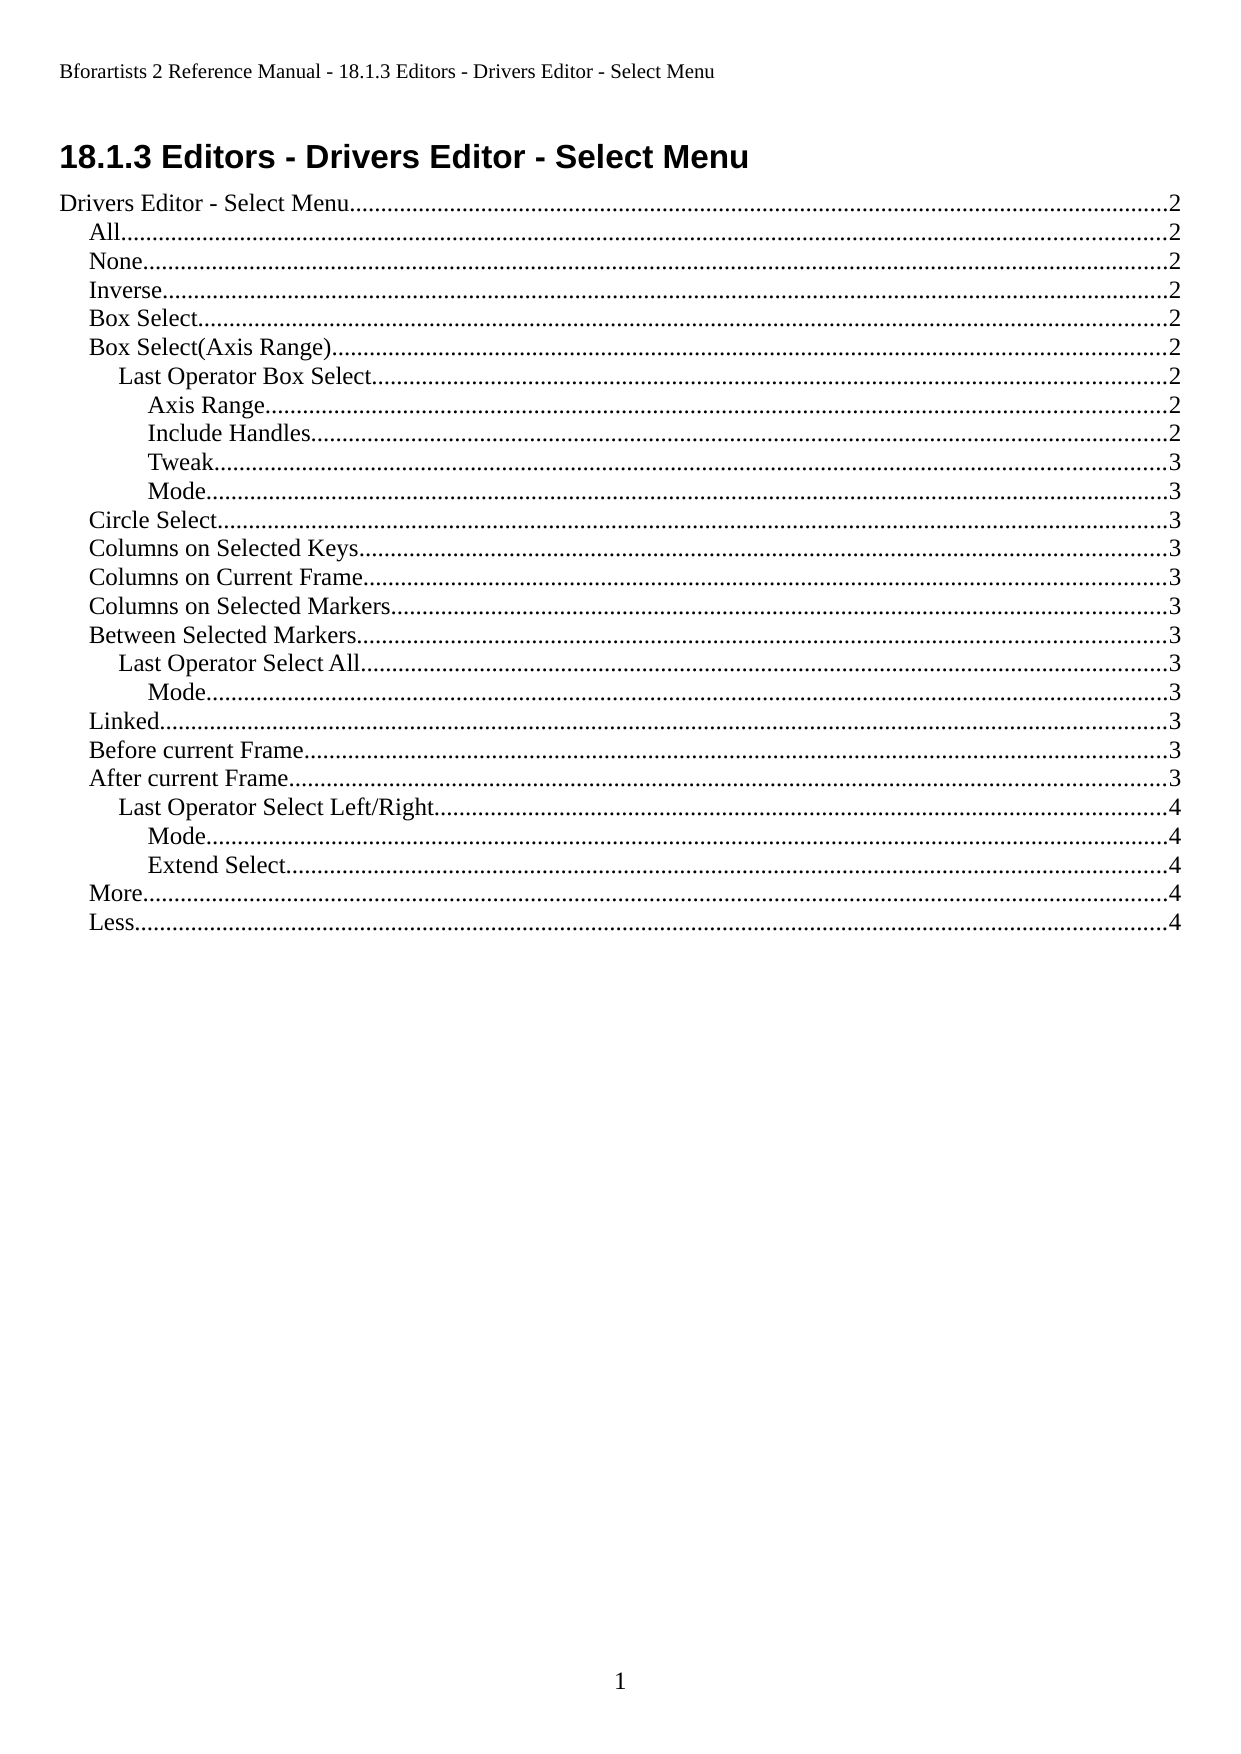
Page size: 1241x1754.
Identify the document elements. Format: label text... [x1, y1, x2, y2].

text Axis Range 2 [147, 390, 1181, 418]
text Drivers Editor - Select Menu 2 [59, 188, 1181, 217]
text Linked 3 [88, 706, 1181, 735]
text Before current Frame 3 [88, 735, 1181, 763]
text Inverse 2 [88, 275, 1181, 303]
text More 4 [88, 878, 1181, 907]
text Include Handles 2 [147, 418, 1181, 447]
text Box Select 2 [88, 303, 1181, 332]
text Last Operator Box Select 2 [118, 361, 1181, 390]
text Tweak 3 [147, 447, 1181, 476]
text Mode 4 [147, 821, 1181, 850]
text Between Selected Markers 3 [88, 620, 1181, 648]
text None 2 [88, 246, 1181, 275]
text Mode 3 [147, 677, 1181, 706]
text Extend Select 4 [147, 850, 1181, 878]
text Last Operator Select All 3 [118, 648, 1181, 677]
text Columns on Selected Markers 3 [88, 591, 1181, 620]
text All 2 [88, 217, 1181, 246]
text Columns on Current Frame 3 [88, 562, 1181, 591]
subtitle 18.1.3 Editors - Drivers Editor - Select Menu [59, 138, 1181, 176]
text Columns on Selected Keys 3 [88, 533, 1181, 562]
text Mode 3 [147, 476, 1181, 505]
text Circle Select 3 [88, 505, 1181, 533]
text Last Operator Select Left/Right 4 [118, 792, 1181, 821]
text After current Frame 3 [88, 763, 1181, 792]
text Less 4 [88, 907, 1181, 936]
text Box Select(Axis Range) 2 [88, 332, 1181, 361]
